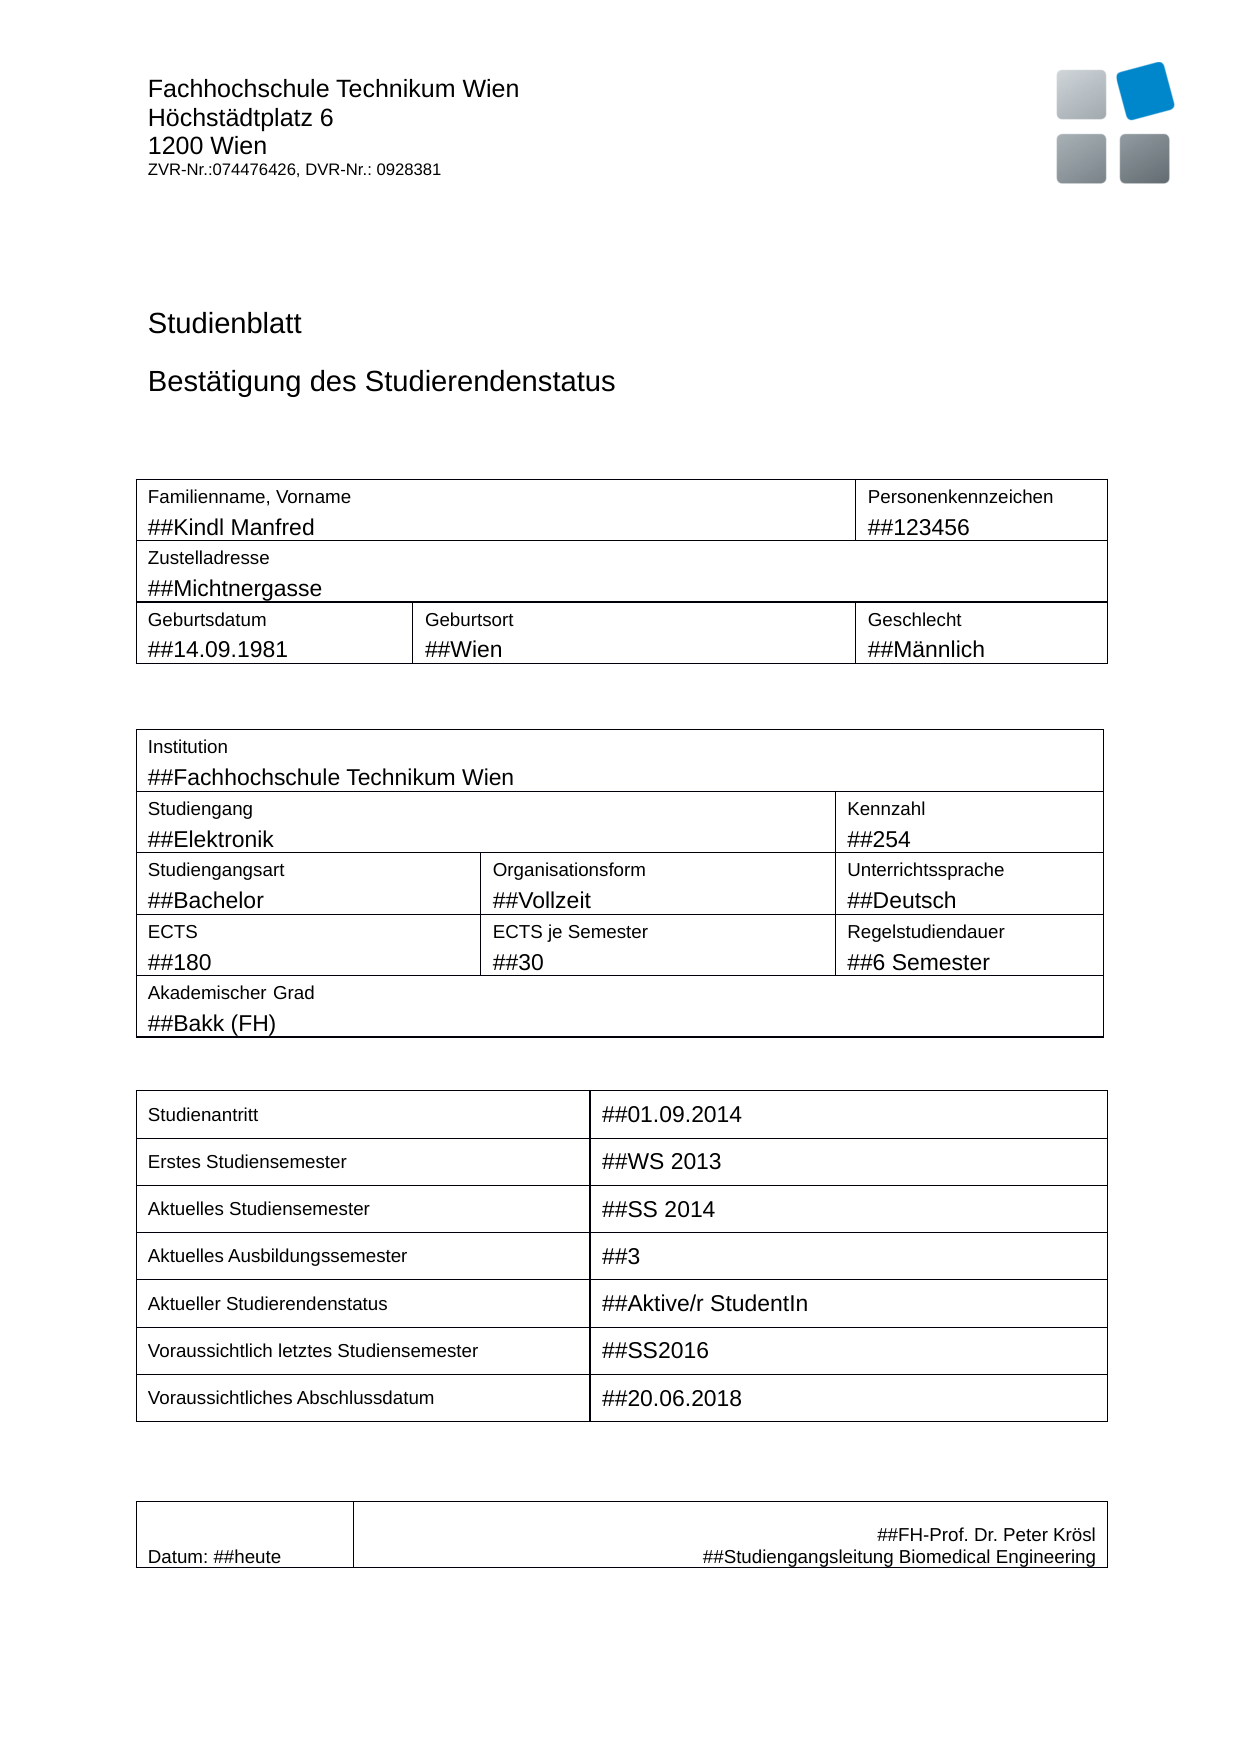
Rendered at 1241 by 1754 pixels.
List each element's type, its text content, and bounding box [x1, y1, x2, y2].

table_cell Geburtsort ##Wien [413, 603, 855, 663]
table_cell ##3 [591, 1233, 1107, 1279]
table_cell Kennzahl ##254 [836, 792, 1103, 852]
picture [930, 59, 1179, 188]
table_cell Studiengang ##Elektronik [137, 792, 835, 852]
table_cell ##SS2016 [591, 1328, 1107, 1374]
table_cell ##SS 2014 [591, 1186, 1107, 1232]
table_cell Unterrichtssprache ##Deutsch [836, 853, 1103, 913]
table_cell Voraussichtlich letztes Studiensemester [137, 1328, 589, 1374]
table_cell Voraussichtliches Abschlussdatum [137, 1375, 589, 1421]
table_header Studienantritt [137, 1091, 589, 1137]
table_cell Aktuelles Ausbildungssemester [137, 1233, 589, 1279]
table_header Personenkennzeichen ##123456 [856, 480, 1107, 540]
text Bestätigung des Studierendenstatus [148, 364, 1092, 398]
table_cell Akademischer Grad ##Bakk (FH) [137, 976, 1103, 1036]
table_cell Zustelladresse ##Michtnergasse [137, 541, 1107, 601]
table_cell ECTS je Semester ##30 [481, 915, 835, 975]
table_cell Aktueller Studierendenstatus [137, 1280, 589, 1327]
table_header Datum: ##heute [137, 1502, 353, 1567]
table_cell Erstes Studiensemester [137, 1139, 589, 1185]
table_cell Studiengangsart ##Bachelor [137, 853, 480, 913]
table_header Institution ##Fachhochschule Technikum Wien [137, 730, 1103, 791]
table_cell Geschlecht ##Männlich [856, 603, 1107, 663]
table_cell Aktuelles Studiensemester [137, 1186, 589, 1232]
text Studienblatt [148, 306, 1092, 339]
table_cell ##WS 2013 [591, 1139, 1107, 1185]
table_cell ##Aktive/r StudentIn [591, 1280, 1107, 1327]
table_cell Organisationsform ##Vollzeit [481, 853, 835, 913]
table_header Familienname, Vorname ##Kindl Manfred [137, 480, 855, 540]
table_cell Regelstudiendauer ##6 Semester [836, 915, 1103, 975]
table_cell ##20.06.2018 [591, 1375, 1107, 1421]
table_header ##01.09.2014 [591, 1091, 1107, 1137]
table_cell Geburtsdatum ##14.09.1981 [137, 603, 412, 663]
table_header ##FH-Prof. Dr. Peter Krösl ##Studiengangsleitung Biomedical Engineering [354, 1502, 1107, 1567]
table_cell ECTS ##180 [137, 915, 480, 975]
